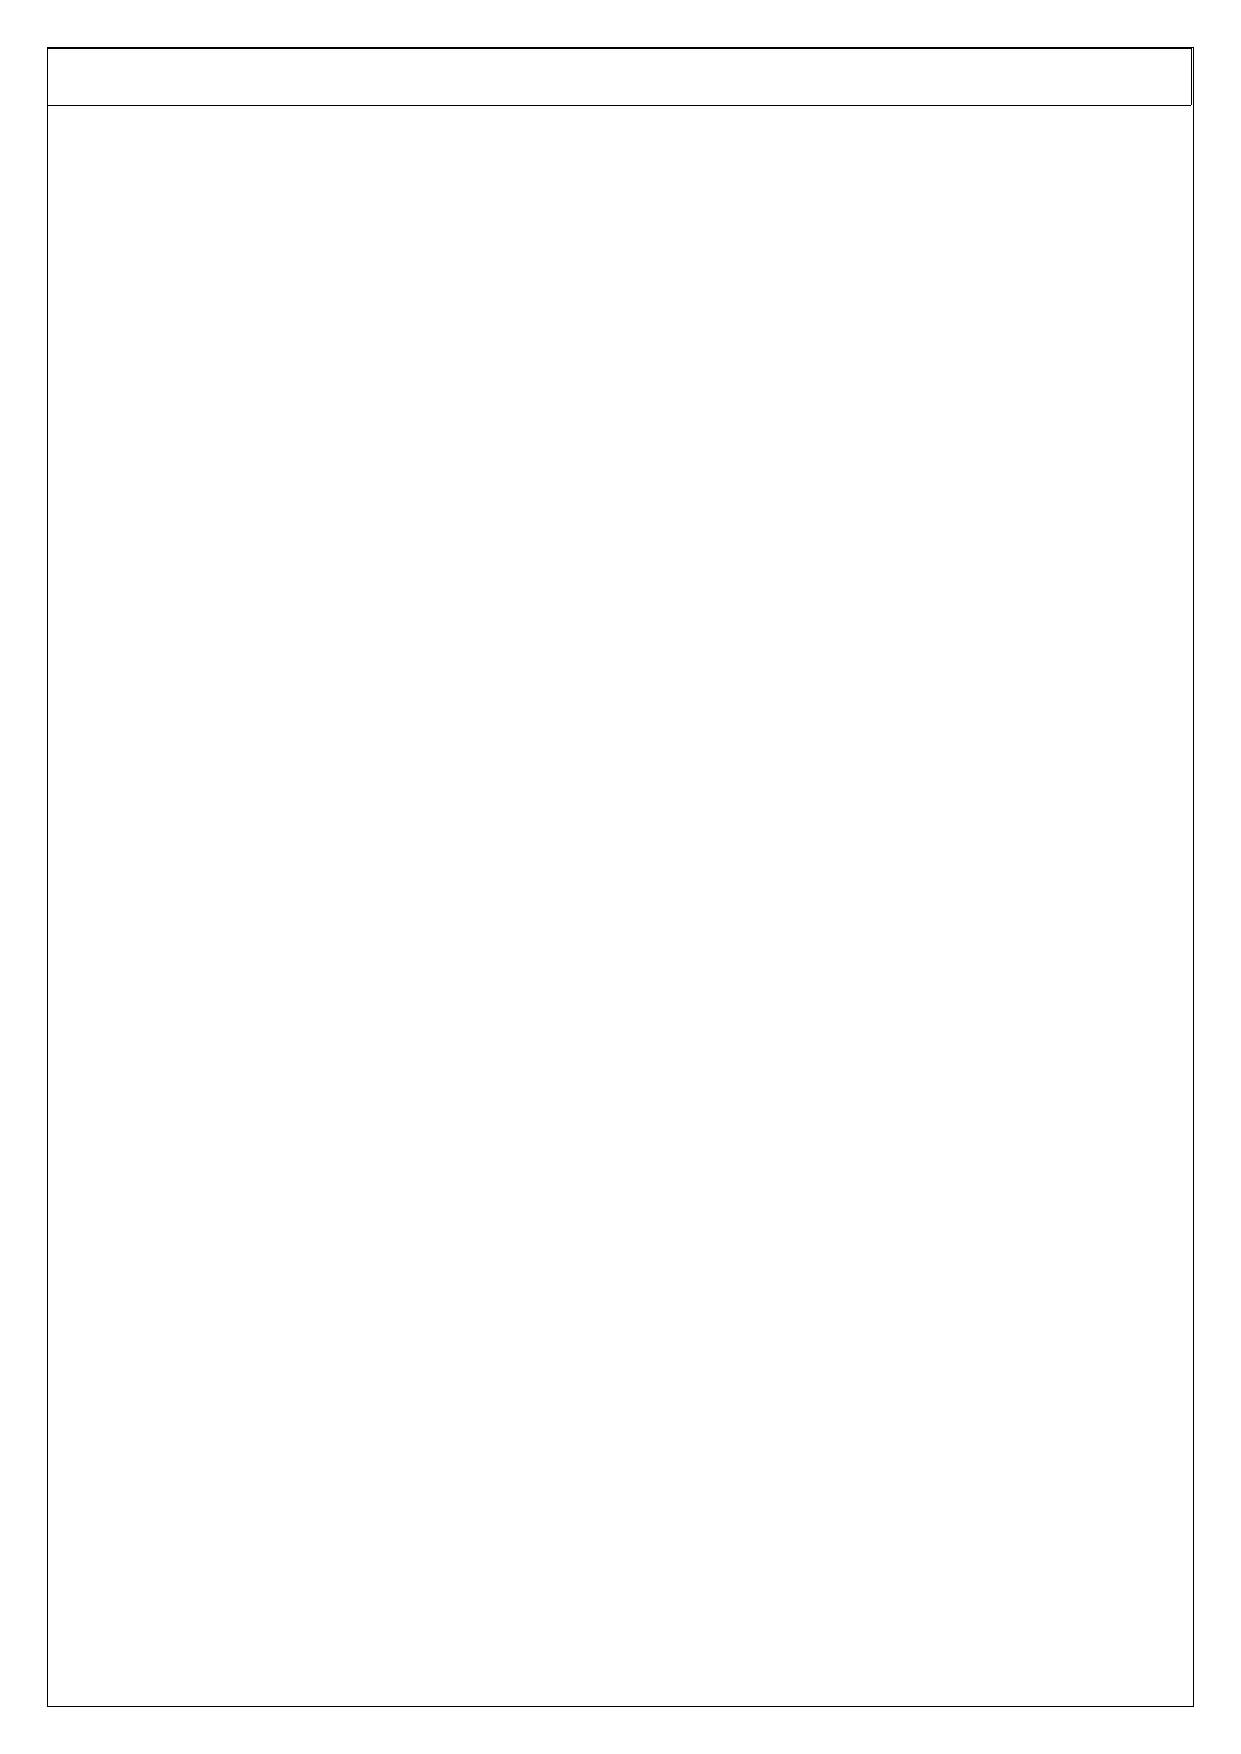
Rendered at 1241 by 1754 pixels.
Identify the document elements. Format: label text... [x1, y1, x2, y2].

table_cell </for> [48, 49, 1191, 105]
text </for> [48, 106, 1191, 134]
